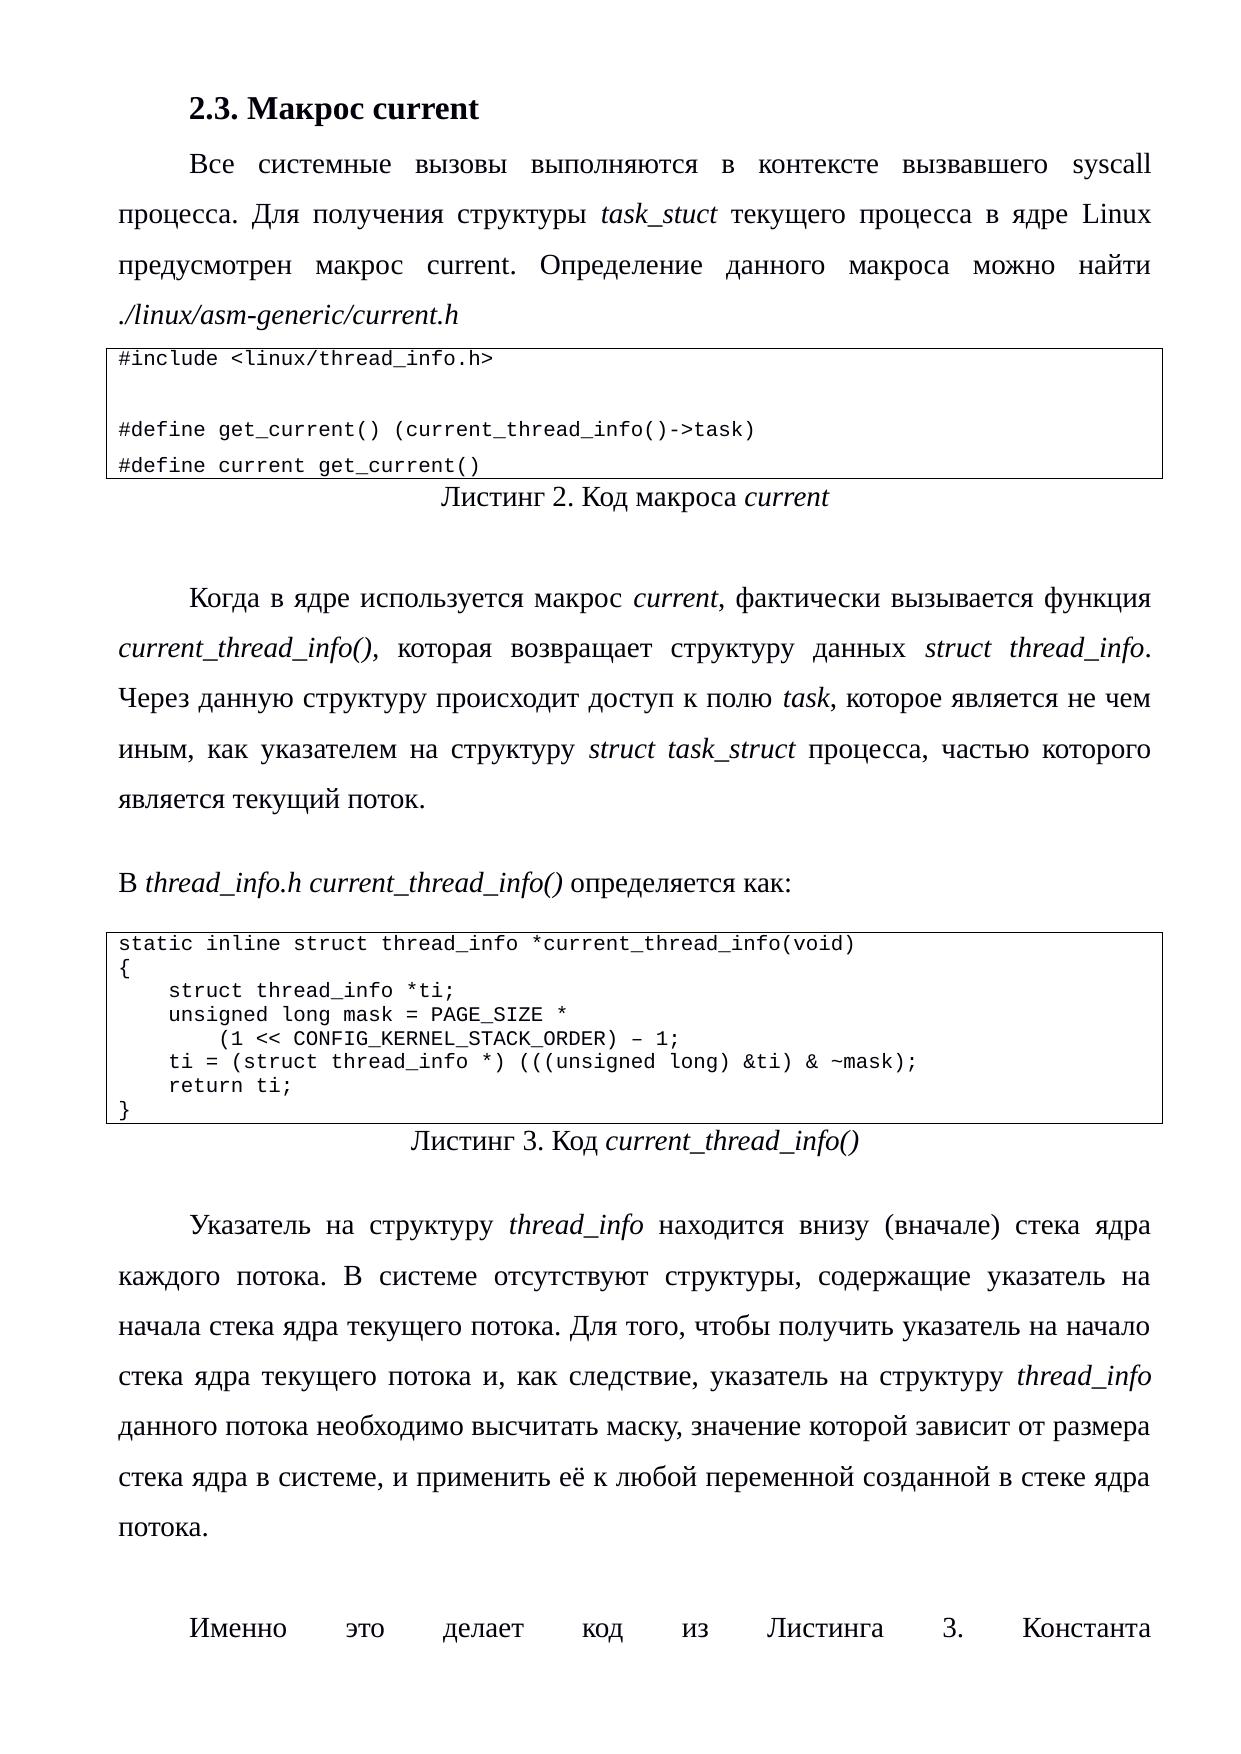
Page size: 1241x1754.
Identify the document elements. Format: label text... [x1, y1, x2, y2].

subtitle В thread_info.h current_thread_info() определяется как: [118, 865, 1152, 899]
subtitle 2.3. Макрос current [118, 89, 1152, 127]
table_header static inline struct thread_info *current_thread_info(void) { struct thread_info *ti; unsigned long mask = PAGE_SIZE * (1 << CONFIG_KERNEL_STACK_ORDER) – 1; ti = (struct thread_info *) (((unsigned long) &ti) & ~mask); return ti; } [107, 933, 1162, 1122]
subtitle Указатель на структуру thread_info находится внизу (вначале) стека ядра каждого потока. В системе отсутствуют структуры, содержащие указатель на начала стека ядра текущего потока. Для того, чтобы получить указатель на начало стека ядра текущего потока и, как следствие, указатель на структуру thread_info данного потока необходимо высчитать маску, значение которой зависит от размера стека ядра в системе, и применить её к любой переменной созданной в стеке ядра потока. [118, 1207, 1152, 1543]
table_header #include <linux/thread_info.h> #define get_current() (current_thread_info()->task) #define current get_current() [107, 349, 1162, 478]
subtitle Когда в ядре используется макрос current, фактически вызывается функция current_thread_info(), которая возвращает структуру данных struct thread_info. Через данную структуру происходит доступ к полю task, которое является не чем иным, как указателем на структуру struct task_struct процесса, частью которого является текущий поток. [118, 580, 1152, 815]
subtitle Именно это делает код из Листинга 3. Константа [118, 1610, 1152, 1643]
subtitle Все системные вызовы выполняются в контексте вызвавшего syscall процесса. Для получения структуры task_stuct текущего процесса в ядре Linux предусмотрен макрос current. Определение данного макроса можно найти ./linux/asm-generic/current.h [118, 146, 1152, 331]
subtitle Листинг 3. Код current_thread_info() [118, 1124, 1152, 1157]
subtitle Листинг 2. Код макроса current [118, 479, 1152, 513]
